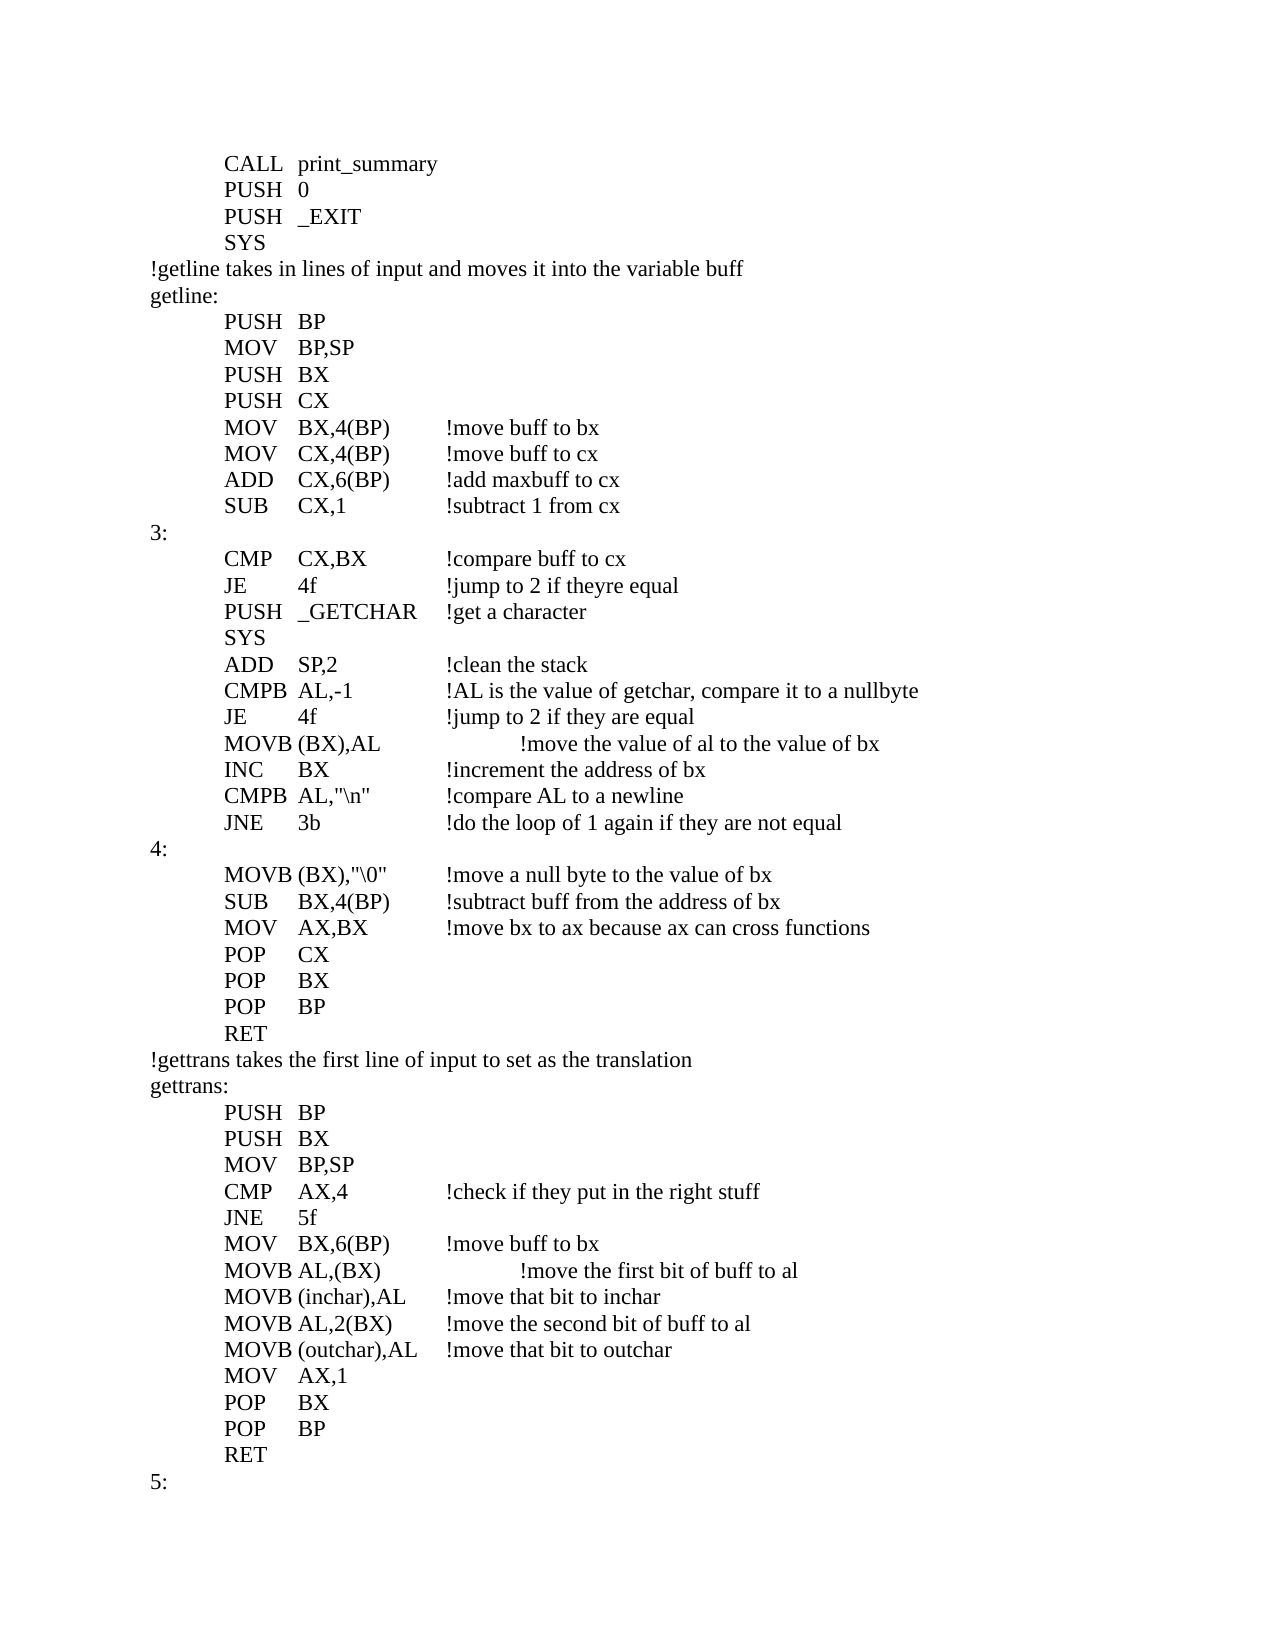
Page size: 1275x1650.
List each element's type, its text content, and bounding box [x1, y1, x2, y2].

text POP BP [150, 993, 1125, 1020]
text CMP AX,4 !check if they put in the right stuff [150, 1178, 1125, 1204]
text 4: [150, 835, 1125, 862]
text POP CX [150, 941, 1125, 967]
text JE 4f !jump to 2 if they are equal [150, 703, 1125, 730]
text PUSH BX [150, 1125, 1125, 1151]
text PUSH CX [150, 387, 1125, 413]
text MOV CX,4(BP) !move buff to cx [150, 440, 1125, 466]
text getline: [150, 282, 1125, 308]
text MOV BX,6(BP) !move buff to bx [150, 1231, 1125, 1257]
text MOVB (outchar),AL !move that bit to outchar [150, 1336, 1125, 1362]
text SUB CX,1 !subtract 1 from cx [150, 493, 1125, 519]
text JNE 3b !do the loop of 1 again if they are not equal [150, 809, 1125, 835]
text RET [150, 1441, 1125, 1468]
text POP BX [150, 1389, 1125, 1415]
text MOVB AL,(BX) !move the first bit of buff to al [150, 1257, 1125, 1283]
text CMP CX,BX !compare buff to cx [150, 545, 1125, 572]
text MOVB (inchar),AL !move that bit to inchar [150, 1283, 1125, 1309]
text 5: [150, 1468, 1125, 1494]
text PUSH 0 [150, 176, 1125, 203]
text PUSH _EXIT [150, 203, 1125, 229]
text ADD CX,6(BP) !add maxbuff to cx [150, 466, 1125, 493]
text JNE 5f [150, 1204, 1125, 1231]
text INC BX !increment the address of bx [150, 756, 1125, 782]
text SYS [150, 229, 1125, 255]
text POP BX [150, 967, 1125, 993]
text MOV AX,1 [150, 1362, 1125, 1389]
text MOVB (BX),"\0" !move a null byte to the value of bx [150, 862, 1125, 888]
text ADD SP,2 !clean the stack [150, 651, 1125, 677]
text MOVB AL,2(BX) !move the second bit of buff to al [150, 1309, 1125, 1336]
text PUSH BP [150, 1099, 1125, 1125]
text gettrans: [150, 1072, 1125, 1099]
text MOV BX,4(BP) !move buff to bx [150, 413, 1125, 440]
text MOV BP,SP [150, 334, 1125, 361]
text CMPB AL,-1 !AL is the value of getchar, compare it to a nullbyte [150, 677, 1125, 703]
text 3: [150, 519, 1125, 545]
text POP BP [150, 1415, 1125, 1441]
text !getline takes in lines of input and moves it into the variable buff [150, 255, 1125, 282]
text !gettrans takes the first line of input to set as the translation [150, 1046, 1125, 1072]
text PUSH BP [150, 308, 1125, 334]
text MOV AX,BX !move bx to ax because ax can cross functions [150, 914, 1125, 941]
text SUB BX,4(BP) !subtract buff from the address of bx [150, 888, 1125, 914]
text PUSH _GETCHAR !get a character [150, 598, 1125, 624]
text SYS [150, 624, 1125, 651]
text MOVB (BX),AL !move the value of al to the value of bx [150, 730, 1125, 756]
text JE 4f !jump to 2 if theyre equal [150, 572, 1125, 598]
text CMPB AL,"\n" !compare AL to a newline [150, 782, 1125, 809]
text RET [150, 1020, 1125, 1046]
text MOV BP,SP [150, 1151, 1125, 1178]
text PUSH BX [150, 361, 1125, 387]
text CALL print_summary [150, 150, 1125, 176]
